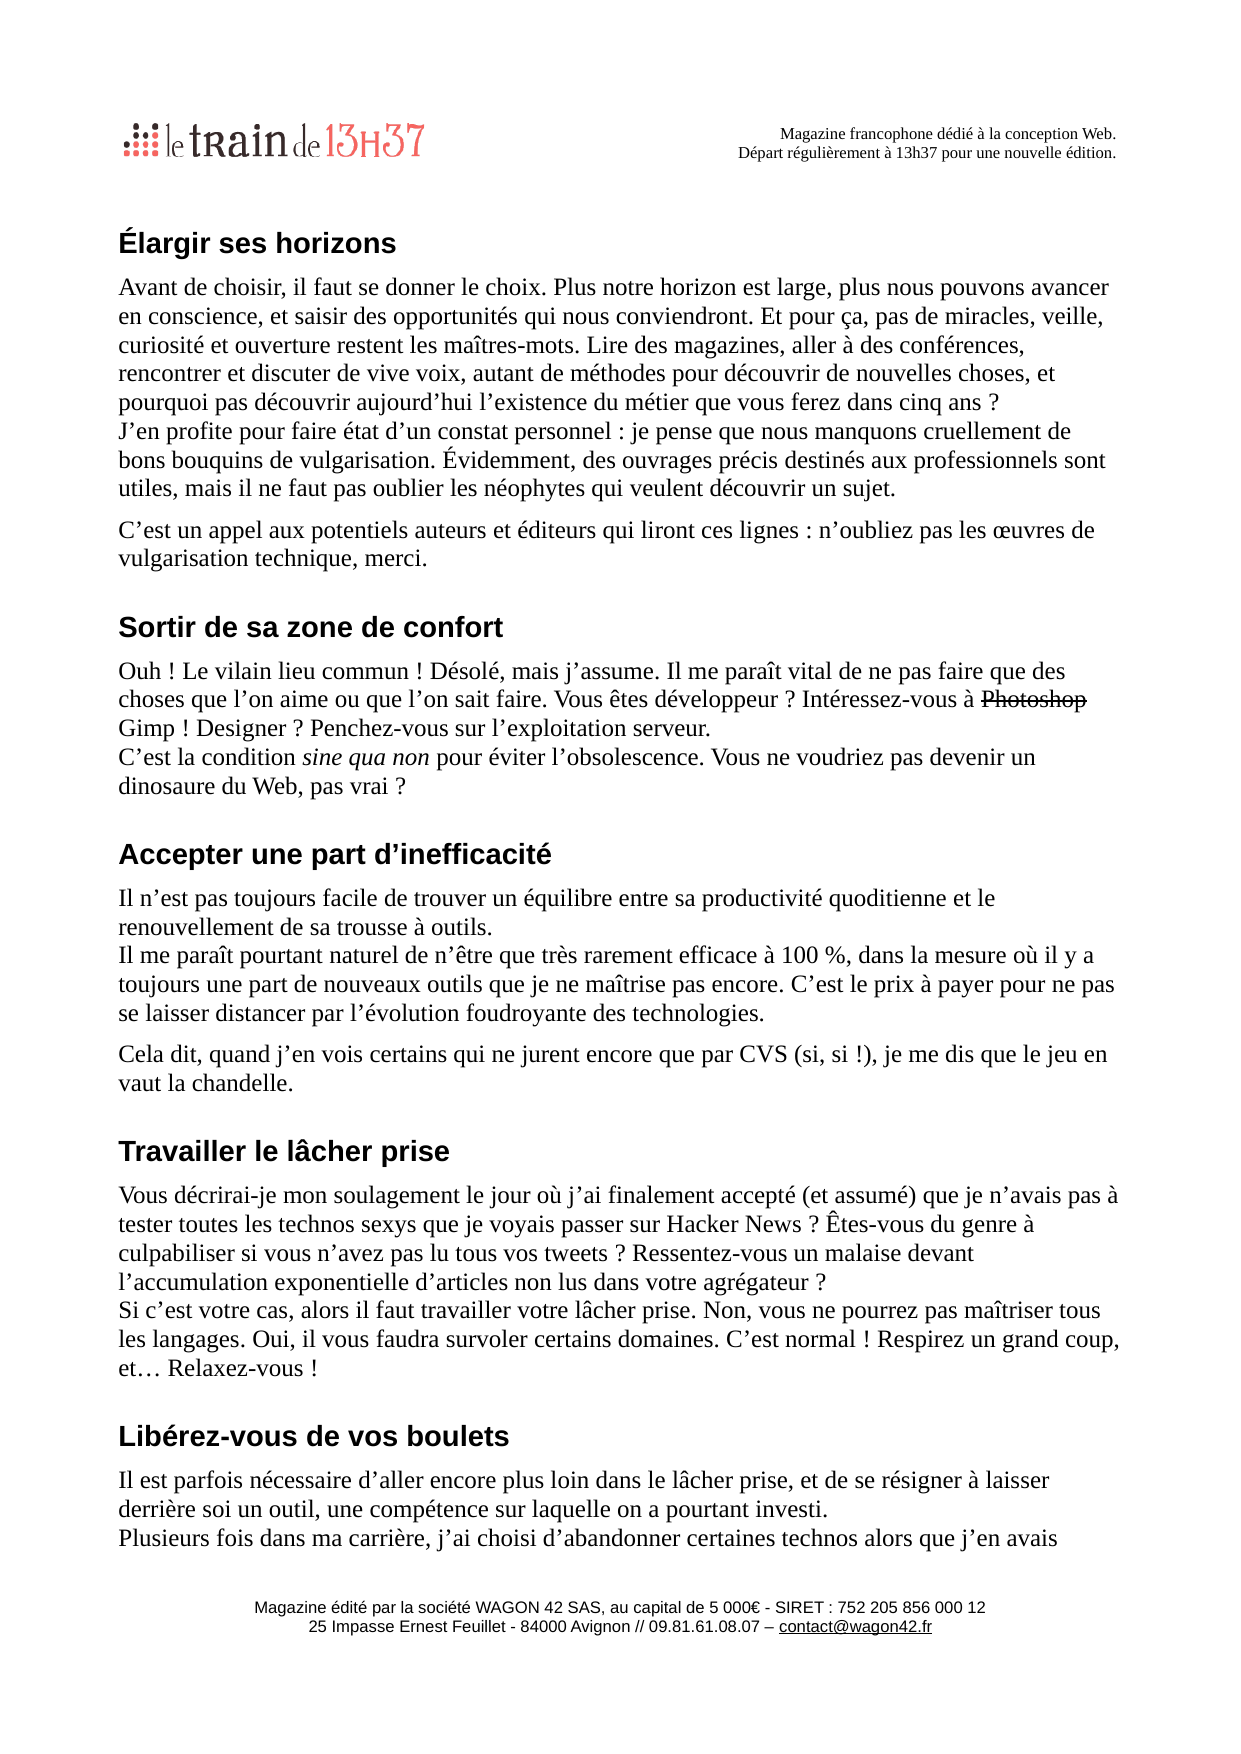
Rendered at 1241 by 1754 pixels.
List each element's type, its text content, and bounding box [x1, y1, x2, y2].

text Vous décrirai-je mon soulagement le jour où j’ai finalement accepté (et assumé) que je n’avais pas à tester toutes les technos sexys que je voyais passer sur Hacker News ? Êtes-vous du genre à culpabiliser si vous n’avez pas lu tous vos tweets ? Ressentez-vous un malaise devant l’accumulation exponentielle d’articles non lus dans votre agrégateur ? [118, 1180, 1122, 1295]
subtitle Élargir ses horizons [118, 226, 1122, 260]
text Si c’est votre cas, alors il faut travailler votre lâcher prise. Non, vous ne pourrez pas maîtriser tous les langages. Oui, il vous faudra survoler certains domaines. C’est normal ! Respirez un grand coup, et… Relaxez-vous ! [118, 1295, 1122, 1382]
subtitle Sortir de sa zone de confort [118, 610, 1122, 643]
text J’en profite pour faire état d’un constat personnel : je pense que nous manquons cruellement de bons bouquins de vulgarisation. Évidemment, des ouvrages précis destinés aux professionnels sont utiles, mais il ne faut pas oublier les néophytes qui veulent découvrir un sujet. [118, 416, 1122, 502]
text Il n’est pas toujours facile de trouver un équilibre entre sa productivité quoditienne et le renouvellement de sa trousse à outils. [118, 883, 1122, 941]
subtitle Accepter une part d’inefficacité [118, 837, 1122, 871]
text C’est un appel aux potentiels auteurs et éditeurs qui liront ces lignes : n’oubliez pas les œuvres de vulgarisation technique, merci. [118, 515, 1122, 572]
text Cela dit, quand j’en vois certains qui ne jurent encore que par CVS (si, si !), je me dis que le jeu en vaut la chandelle. [118, 1039, 1122, 1097]
picture [123, 123, 425, 157]
text C’est la condition sine qua non pour éviter l’obsolescence. Vous ne voudriez pas devenir un dinosaure du Web, pas vrai ? [118, 742, 1122, 799]
text Il est parfois nécessaire d’aller encore plus loin dans le lâcher prise, et de se résigner à laisser derrière soi un outil, une compétence sur laquelle on a pourtant investi. [118, 1465, 1122, 1523]
text Ouh ! Le vilain lieu commun ! Désolé, mais j’assume. Il me paraît vital de ne pas faire que des choses que l’on aime ou que l’on sait faire. Vous êtes développeur ? Intéressez-vous à Photoshop Gimp ! Designer ? Penchez-vous sur l’exploitation serveur. [118, 656, 1122, 742]
text Plusieurs fois dans ma carrière, j’ai choisi d’abandonner certaines technos alors que j’en avais [118, 1523, 1122, 1551]
text Il me paraît pourtant naturel de n’être que très rarement efficace à 100 %, dans la mesure où il y a toujours une part de nouveaux outils que je ne maîtrise pas encore. C’est le prix à payer pour ne pas se laisser distancer par l’évolution foudroyante des technologies. [118, 941, 1122, 1027]
subtitle Travailler le lâcher prise [118, 1134, 1122, 1168]
subtitle Libérez-vous de vos boulets [118, 1419, 1122, 1453]
text Avant de choisir, il faut se donner le choix. Plus notre horizon est large, plus nous pouvons avancer en conscience, et saisir des opportunités qui nous conviendront. Et pour ça, pas de miracles, veille, curiosité et ouverture restent les maîtres-mots. Lire des magazines, aller à des conférences, rencontrer et discuter de vive voix, autant de méthodes pour découvrir de nouvelles choses, et pourquoi pas découvrir aujourd’hui l’existence du métier que vous ferez dans cinq ans ? [118, 272, 1122, 416]
